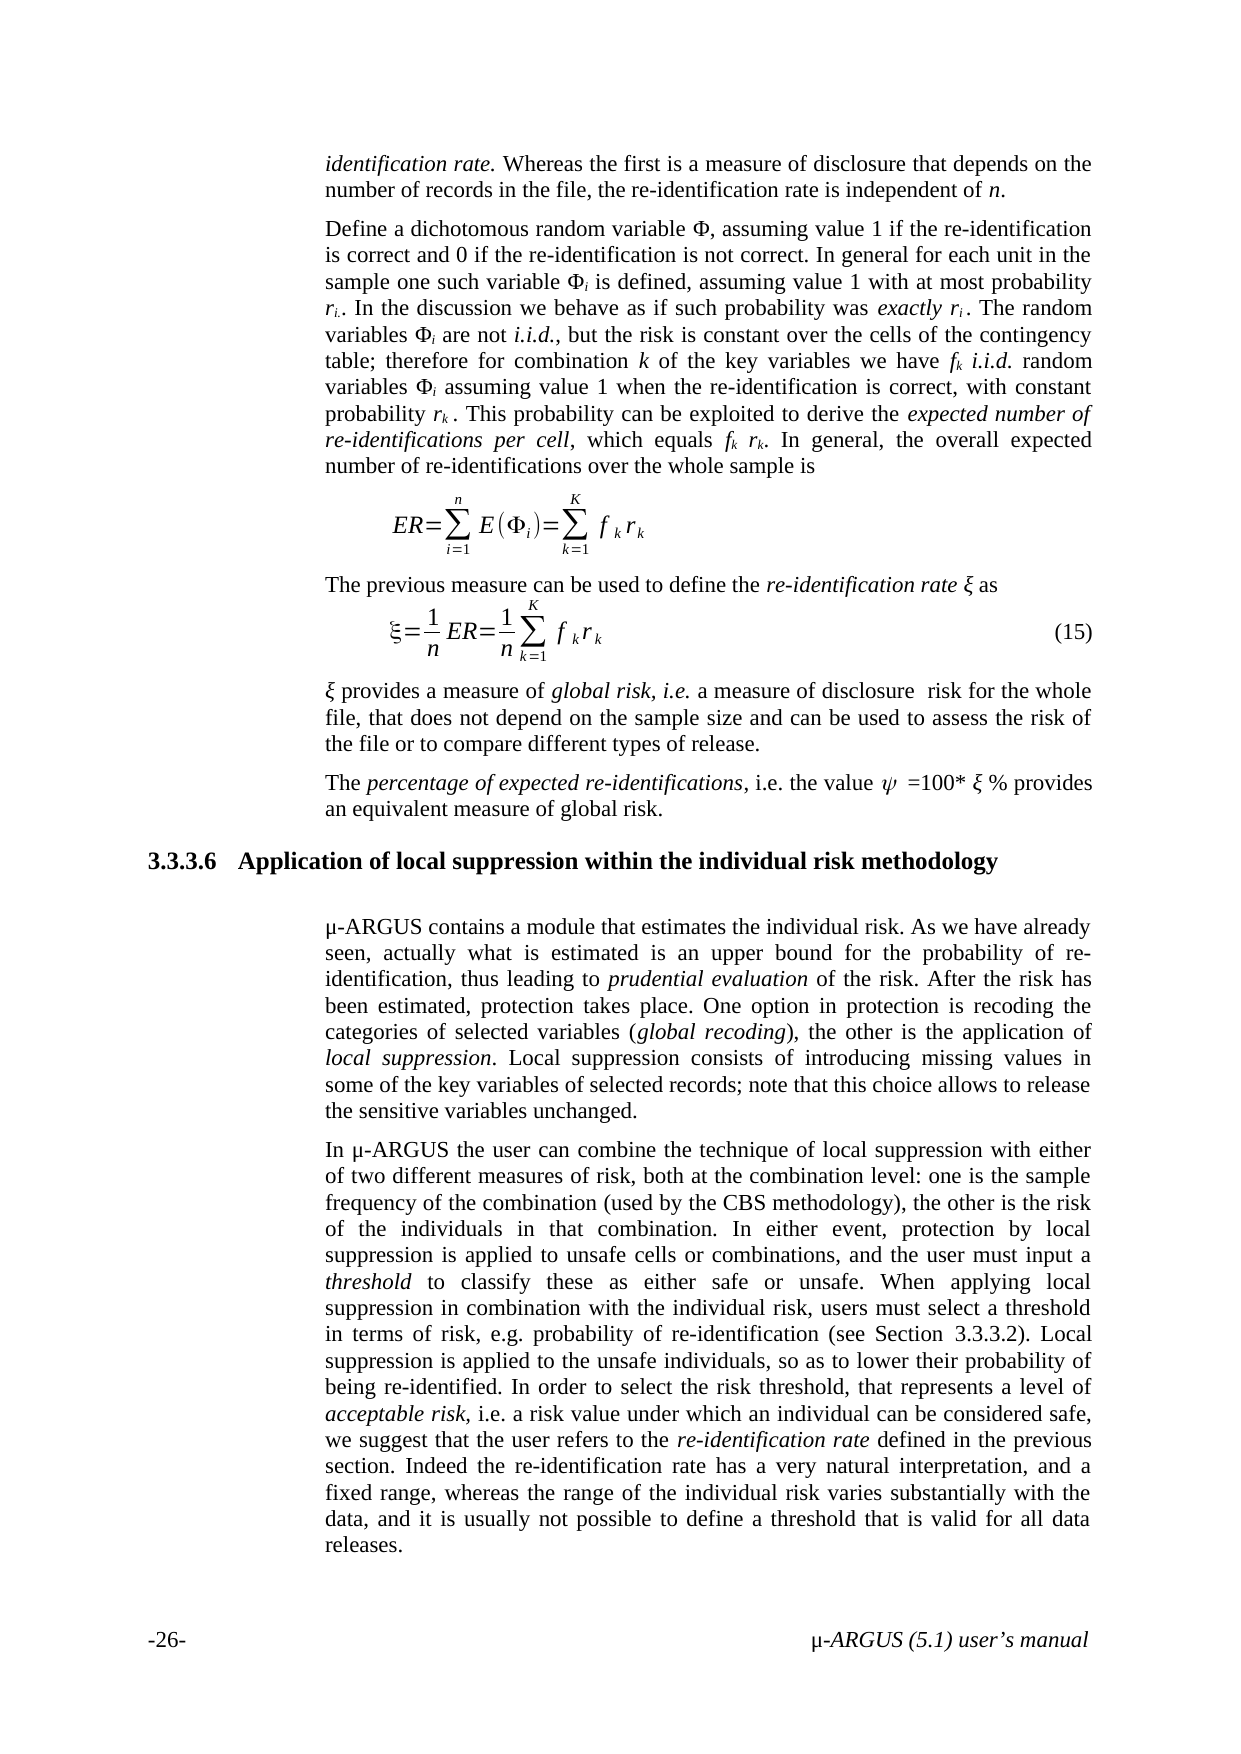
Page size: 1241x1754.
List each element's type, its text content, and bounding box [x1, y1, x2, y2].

text Define a dichotomous random variable Φ, assuming value 1 if the re-identification is correct and 0 if the re-identification is not correct. In general for each unit in the sample one such variable Φi is defined, assuming value 1 with at most probability ri.. In the discussion we behave as if such probability was exactly ri . The random variables Φi are not i.i.d., but the risk is constant over the cells of the contingency table; therefore for combination k of the key variables we have fk i.i.d. random variables Φi assuming value 1 when the re-identification is correct, with constant probability rk . This probability can be exploited to derive the expected number of re-identifications per cell, which equals fk rk. In general, the overall expected number of re-identifications over the whole sample is [325, 215, 1092, 479]
text The previous measure can be used to define the re-identification rate ξ as [325, 571, 1092, 597]
text μ-ARGUS contains a module that estimates the individual risk. As we have already seen, actually what is estimated is an upper bound for the probability of re-identification, thus leading to prudential evaluation of the risk. After the risk has been estimated, protection takes place. One option in protection is recoding the categories of selected variables (global recoding), the other is the application of local suppression. Local suppression consists of introducing missing values in some of the key variables of selected records; note that this choice allows to release the sensitive variables unchanged. [325, 913, 1092, 1123]
text In μ-ARGUS the user can combine the technique of local suppression with either of two different measures of risk, both at the combination level: one is the sample frequency of the combination (used by the CBS methodology), the other is the risk of the individuals in that combination. In either event, protection by local suppression is applied to unsafe cells or combinations, and the user must input a threshold to classify these as either safe or unsafe. When applying local suppression in combination with the individual risk, users must select a threshold in terms of risk, e.g. probability of re-identification (see Section 3.3.3.2). Local suppression is applied to the unsafe individuals, so as to lower their probability of being re-identified. In order to select the risk threshold, that represents a level of acceptable risk, i.e. a risk value under which an individual can be considered safe, we suggest that the user refers to the re-identification rate defined in the previous section. Indeed the re-identification rate has a very natural interpretation, and a fixed range, whereas the range of the individual risk varies substantially with the data, and it is usually not possible to define a threshold that is valid for all data releases. [325, 1136, 1092, 1558]
subtitle Application of local suppression within the individual risk methodology [148, 846, 1092, 875]
text The percentage of expected re-identifications, i.e. the value ψ =100* ξ % provides an equivalent measure of global risk. [325, 769, 1092, 821]
text ξ provides a measure of global risk, i.e. a measure of disclosure risk for the whole file, that does not depend on the sample size and can be used to assess the risk of the file or to compare different types of release. [325, 677, 1092, 756]
text (15) [325, 597, 1092, 665]
text identification rate. Whereas the first is a measure of disclosure that depends on the number of records in the file, the re-identification rate is independent of n. [325, 150, 1092, 203]
